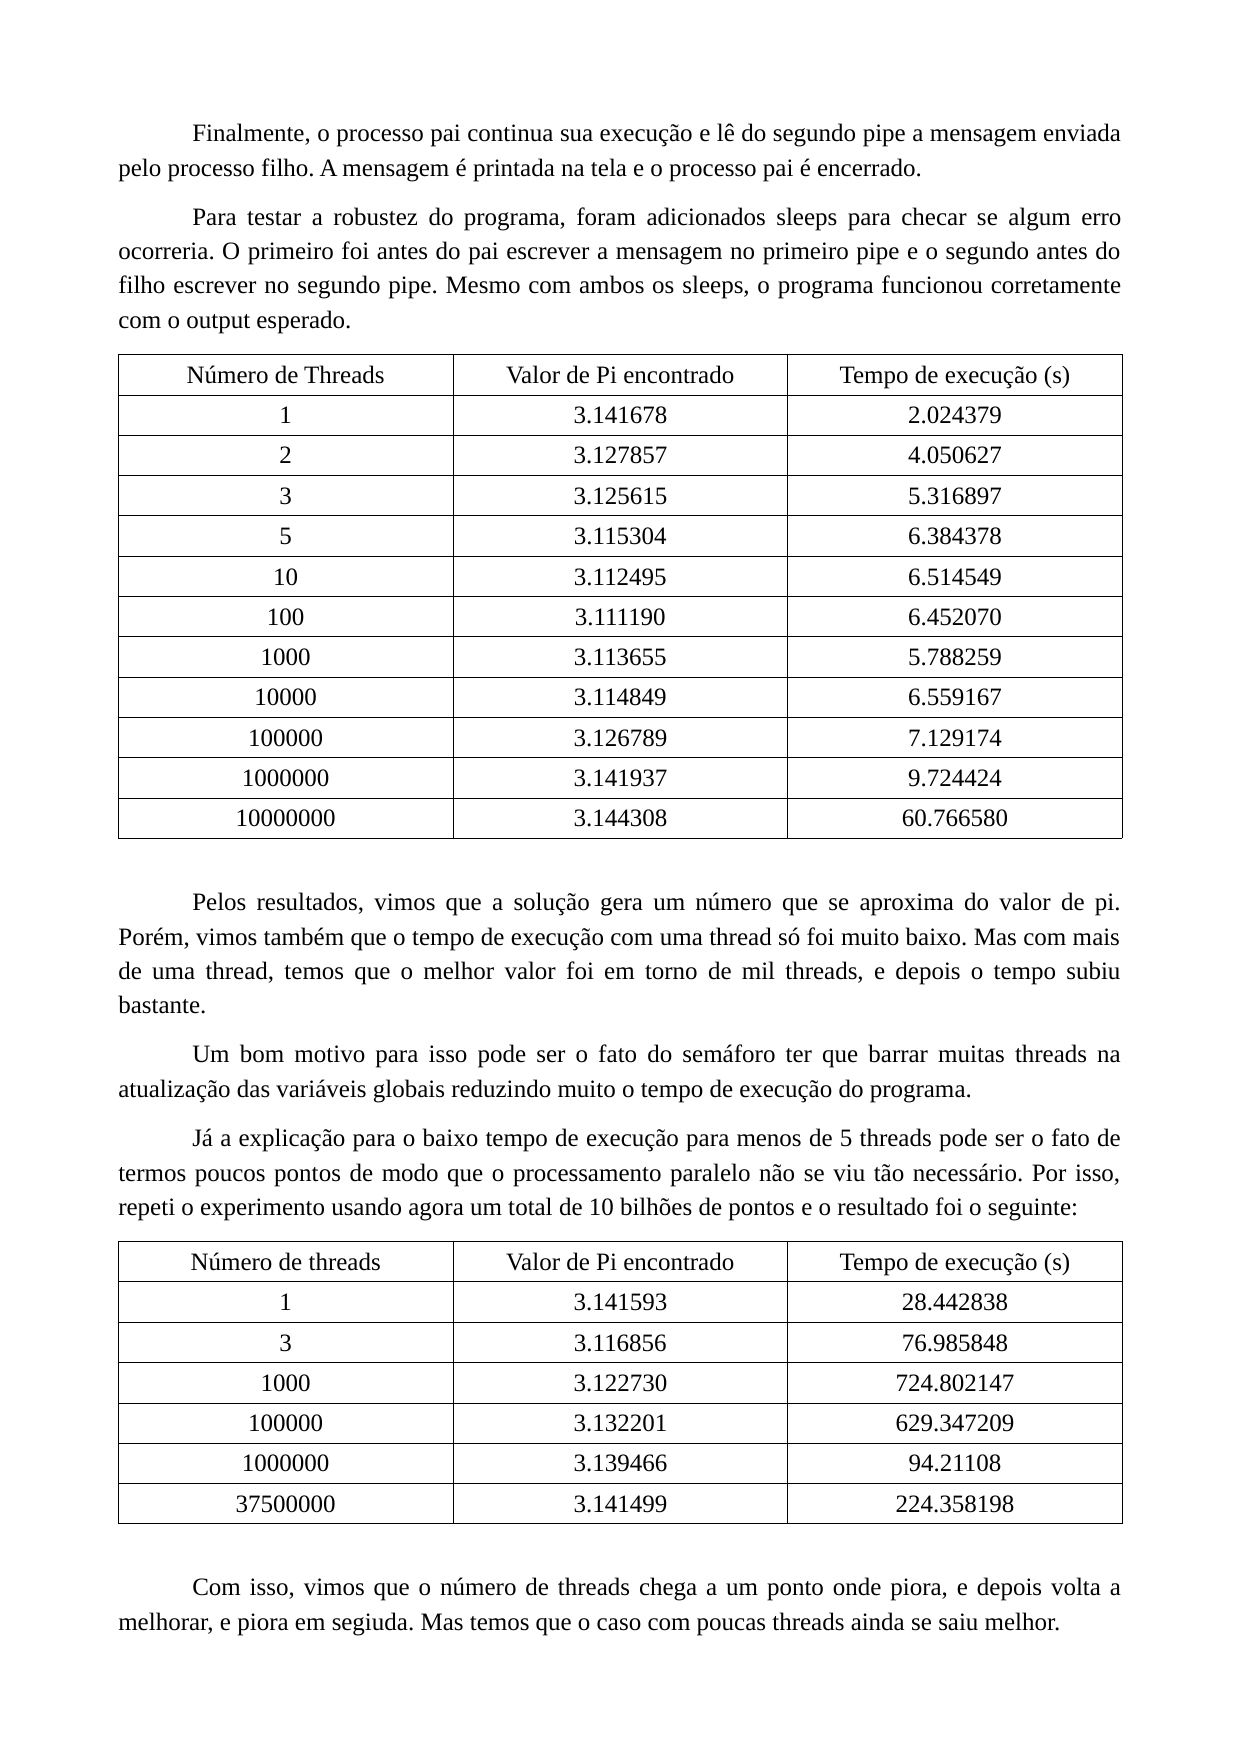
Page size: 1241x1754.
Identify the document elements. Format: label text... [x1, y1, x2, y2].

table_cell 5 [119, 516, 453, 556]
table_header Valor de Pi encontrado [454, 1242, 787, 1281]
table_cell 5.788259 [788, 637, 1122, 677]
table_header Tempo de execução (s) [788, 1242, 1122, 1281]
table_cell 3.141937 [454, 758, 787, 798]
table_cell 3.122730 [454, 1363, 787, 1402]
table_cell 1000000 [119, 758, 453, 798]
table_cell 3.114849 [454, 678, 787, 717]
table_cell 3 [119, 1323, 453, 1362]
table_cell 3 [119, 476, 453, 515]
table_cell 629.347209 [788, 1404, 1122, 1443]
table_cell 724.802147 [788, 1363, 1122, 1402]
table_cell 3.126789 [454, 718, 787, 757]
table_cell 4.050627 [788, 436, 1122, 475]
table_cell 100 [119, 597, 453, 636]
table_cell 2.024379 [788, 396, 1122, 435]
table_header Tempo de execução (s) [788, 355, 1122, 394]
table_cell 10000000 [119, 799, 453, 838]
table_cell 1000 [119, 637, 453, 677]
table_cell 3.111190 [454, 597, 787, 636]
table_cell 3.113655 [454, 637, 787, 677]
table_cell 224.358198 [788, 1484, 1122, 1523]
table_cell 3.139466 [454, 1444, 787, 1483]
table_header Valor de Pi encontrado [454, 355, 787, 394]
table_cell 76.985848 [788, 1323, 1122, 1362]
table_cell 3.141499 [454, 1484, 787, 1523]
table_cell 10000 [119, 678, 453, 717]
table_cell 3.116856 [454, 1323, 787, 1362]
text Pelos resultados, vimos que a solução gera um número que se aproxima do valor de pi. Porém, vimos também que o tempo de execução com uma thread só foi muito baixo. Mas com mais de uma thread, temos que o melhor valor foi em torno de mil threads, e depois o tempo subiu bastante. [118, 887, 1122, 1019]
text Um bom motivo para isso pode ser o fato do semáforo ter que barrar muitas threads na atualização das variáveis globais reduzindo muito o tempo de execução do programa. [118, 1039, 1122, 1103]
table_cell 100000 [119, 1404, 453, 1443]
table_cell 6.384378 [788, 516, 1122, 556]
table_cell 5.316897 [788, 476, 1122, 515]
table_cell 94.21108 [788, 1444, 1122, 1483]
table_cell 2 [119, 436, 453, 475]
table_cell 6.452070 [788, 597, 1122, 636]
table_cell 3.144308 [454, 799, 787, 838]
table_cell 3.125615 [454, 476, 787, 515]
table_cell 1 [119, 1282, 453, 1322]
text Com isso, vimos que o número de threads chega a um ponto onde piora, e depois volta a melhorar, e piora em segiuda. Mas temos que o caso com poucas threads ainda se saiu melhor. [118, 1572, 1122, 1636]
table_cell 3.141593 [454, 1282, 787, 1322]
table_cell 1000000 [119, 1444, 453, 1483]
text Para testar a robustez do programa, foram adicionados sleeps para checar se algum erro ocorreria. O primeiro foi antes do pai escrever a mensagem no primeiro pipe e o segundo antes do filho escrever no segundo pipe. Mesmo com ambos os sleeps, o programa funcionou corretamente com o output esperado. [118, 202, 1122, 334]
table_cell 3.132201 [454, 1404, 787, 1443]
table_cell 1000 [119, 1363, 453, 1402]
table_header Número de threads [119, 1242, 453, 1281]
text Finalmente, o processo pai continua sua execução e lê do segundo pipe a mensagem enviada pelo processo filho. A mensagem é printada na tela e o processo pai é encerrado. [118, 118, 1122, 181]
table_cell 37500000 [119, 1484, 453, 1523]
table_cell 3.112495 [454, 557, 787, 596]
text Já a explicação para o baixo tempo de execução para menos de 5 threads pode ser o fato de termos poucos pontos de modo que o processamento paralelo não se viu tão necessário. Por isso, repeti o experimento usando agora um total de 10 bilhões de pontos e o resultado foi o seguinte: [118, 1123, 1122, 1221]
table_cell 10 [119, 557, 453, 596]
table_cell 3.141678 [454, 396, 787, 435]
table_header Número de Threads [119, 355, 453, 394]
table_cell 1 [119, 396, 453, 435]
table_cell 3.115304 [454, 516, 787, 556]
table_cell 3.127857 [454, 436, 787, 475]
table_cell 60.766580 [788, 799, 1122, 838]
table_cell 6.514549 [788, 557, 1122, 596]
table_cell 100000 [119, 718, 453, 757]
table_cell 7.129174 [788, 718, 1122, 757]
table_cell 28.442838 [788, 1282, 1122, 1322]
table_cell 9.724424 [788, 758, 1122, 798]
table_cell 6.559167 [788, 678, 1122, 717]
